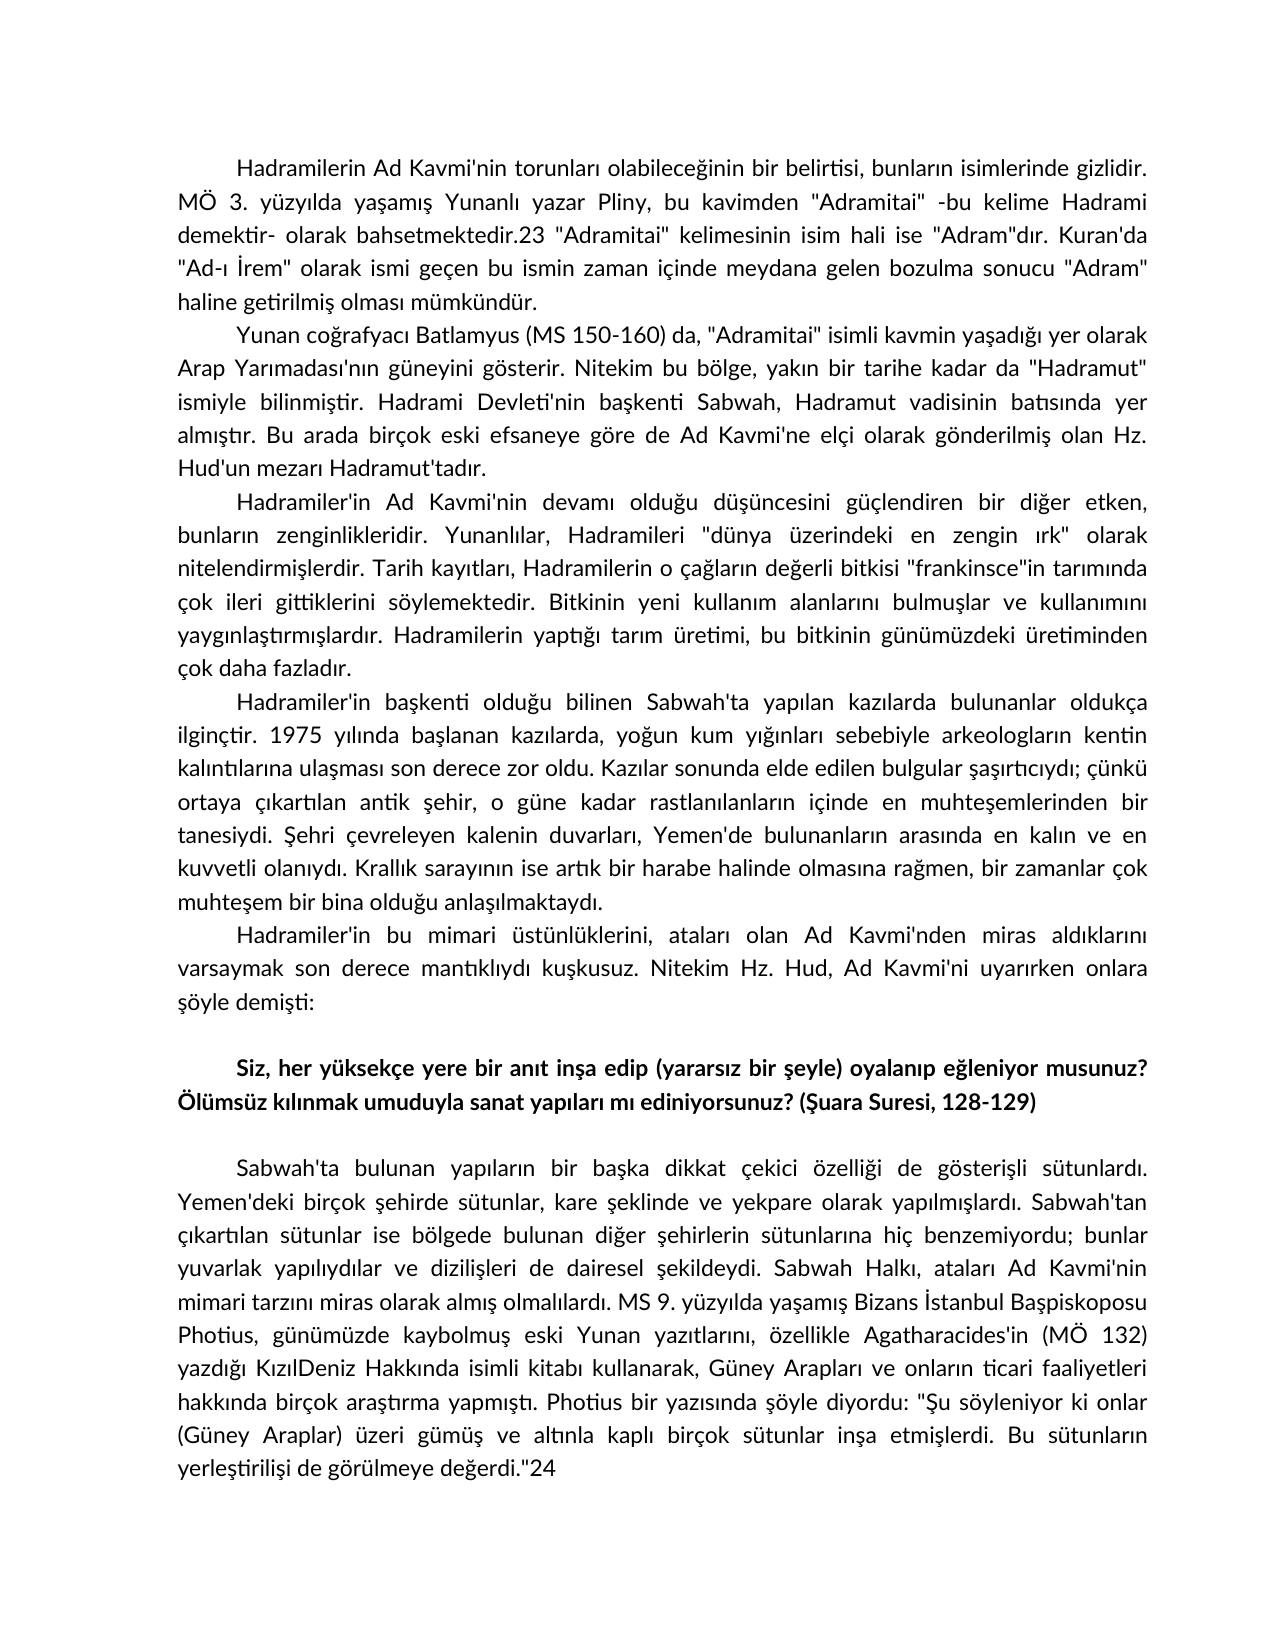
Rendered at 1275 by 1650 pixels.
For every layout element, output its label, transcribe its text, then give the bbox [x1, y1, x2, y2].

text Hadramiler'in başkenti olduğu bilinen Sabwah'ta yapılan kazılarda bulunanlar oldukça ilginçtir. 1975 yılında başlanan kazılarda, yoğun kum yığınları sebebiyle arkeologların kentin kalıntılarına ulaşması son derece zor oldu. Kazılar sonunda elde edilen bulgular şaşırtıcıydı; çünkü ortaya çıkartılan antik şehir, o güne kadar rastlanılanların içinde en muhteşemlerinden bir tanesiydi. Şehri çevreleyen kalenin duvarları, Yemen'de bulunanların arasında en kalın ve en kuvvetli olanıydı. Krallık sarayının ise artık bir harabe halinde olmasına rağmen, bir zamanlar çok muhteşem bir bina olduğu anlaşılmaktaydı. [177, 683, 1149, 917]
text Siz, her yüksekçe yere bir anıt inşa edip (yararsız bir şeyle) oyalanıp eğleniyor musunuz? Ölümsüz kılınmak umuduyla sanat yapıları mı ediniyorsunuz? (Şuara Suresi, 128-129) [177, 1050, 1149, 1117]
text Hadramiler'in bu mimari üstünlüklerini, ataları olan Ad Kavmi'nden miras aldıklarını varsaymak son derece mantıklıydı kuşkusuz. Nitekim Hz. Hud, Ad Kavmi'ni uyarırken onlara şöyle demişti: [177, 917, 1149, 1017]
text Hadramilerin Ad Kavmi'nin torunları olabileceğinin bir belirtisi, bunların isimlerinde gizlidir. MÖ 3. yüzyılda yaşamış Yunanlı yazar Pliny, bu kavimden "Adramitai" -bu kelime Hadrami demektir- olarak bahsetmektedir.23 "Adramitai" kelimesinin isim hali ise "Adram"dır. Kuran'da "Ad-ı İrem" olarak ismi geçen bu ismin zaman içinde meydana gelen bozulma sonucu "Adram" haline getirilmiş olması mümkündür. [177, 150, 1149, 317]
text Yunan coğrafyacı Batlamyus (MS 150-160) da, "Adramitai" isimli kavmin yaşadığı yer olarak Arap Yarımadası'nın güneyini gösterir. Nitekim bu bölge, yakın bir tarihe kadar da "Hadramut" ismiyle bilinmiştir. Hadrami Devleti'nin başkenti Sabwah, Hadramut vadisinin batısında yer almıştır. Bu arada birçok eski efsaneye göre de Ad Kavmi'ne elçi olarak gönderilmiş olan Hz. Hud'un mezarı Hadramut'tadır. [177, 317, 1149, 483]
text Sabwah'ta bulunan yapıların bir başka dikkat çekici özelliği de gösterişli sütunlardı. Yemen'deki birçok şehirde sütunlar, kare şeklinde ve yekpare olarak yapılmışlardı. Sabwah'tan çıkartılan sütunlar ise bölgede bulunan diğer şehirlerin sütunlarına hiç benzemiyordu; bunlar yuvarlak yapılıydılar ve dizilişleri de dairesel şekildeydi. Sabwah Halkı, ataları Ad Kavmi'nin mimari tarzını miras olarak almış olmalılardı. MS 9. yüzyılda yaşamış Bizans İstanbul Başpiskoposu Photius, günümüzde kaybolmuş eski Yunan yazıtlarını, özellikle Agatharacides'in (MÖ 132) yazdığı KızılDeniz Hakkında isimli kitabı kullanarak, Güney Arapları ve onların ticari faaliyetleri hakkında birçok araştırma yapmıştı. Photius bir yazısında şöyle diyordu: "Şu söyleniyor ki onlar (Güney Araplar) üzeri gümüş ve altınla kaplı birçok sütunlar inşa etmişlerdi. Bu sütunların yerleştirilişi de görülmeye değerdi."24 [177, 1150, 1149, 1483]
text Hadramiler'in Ad Kavmi'nin devamı olduğu düşüncesini güçlendiren bir diğer etken, bunların zenginlikleridir. Yunanlılar, Hadramileri "dünya üzerindeki en zengin ırk" olarak nitelendirmişlerdir. Tarih kayıtları, Hadramilerin o çağların değerli bitkisi "frankinsce"in tarımında çok ileri gittiklerini söylemektedir. Bitkinin yeni kullanım alanlarını bulmuşlar ve kullanımını yaygınlaştırmışlardır. Hadramilerin yaptığı tarım üretimi, bu bitkinin günümüzdeki üretiminden çok daha fazladır. [177, 483, 1149, 683]
